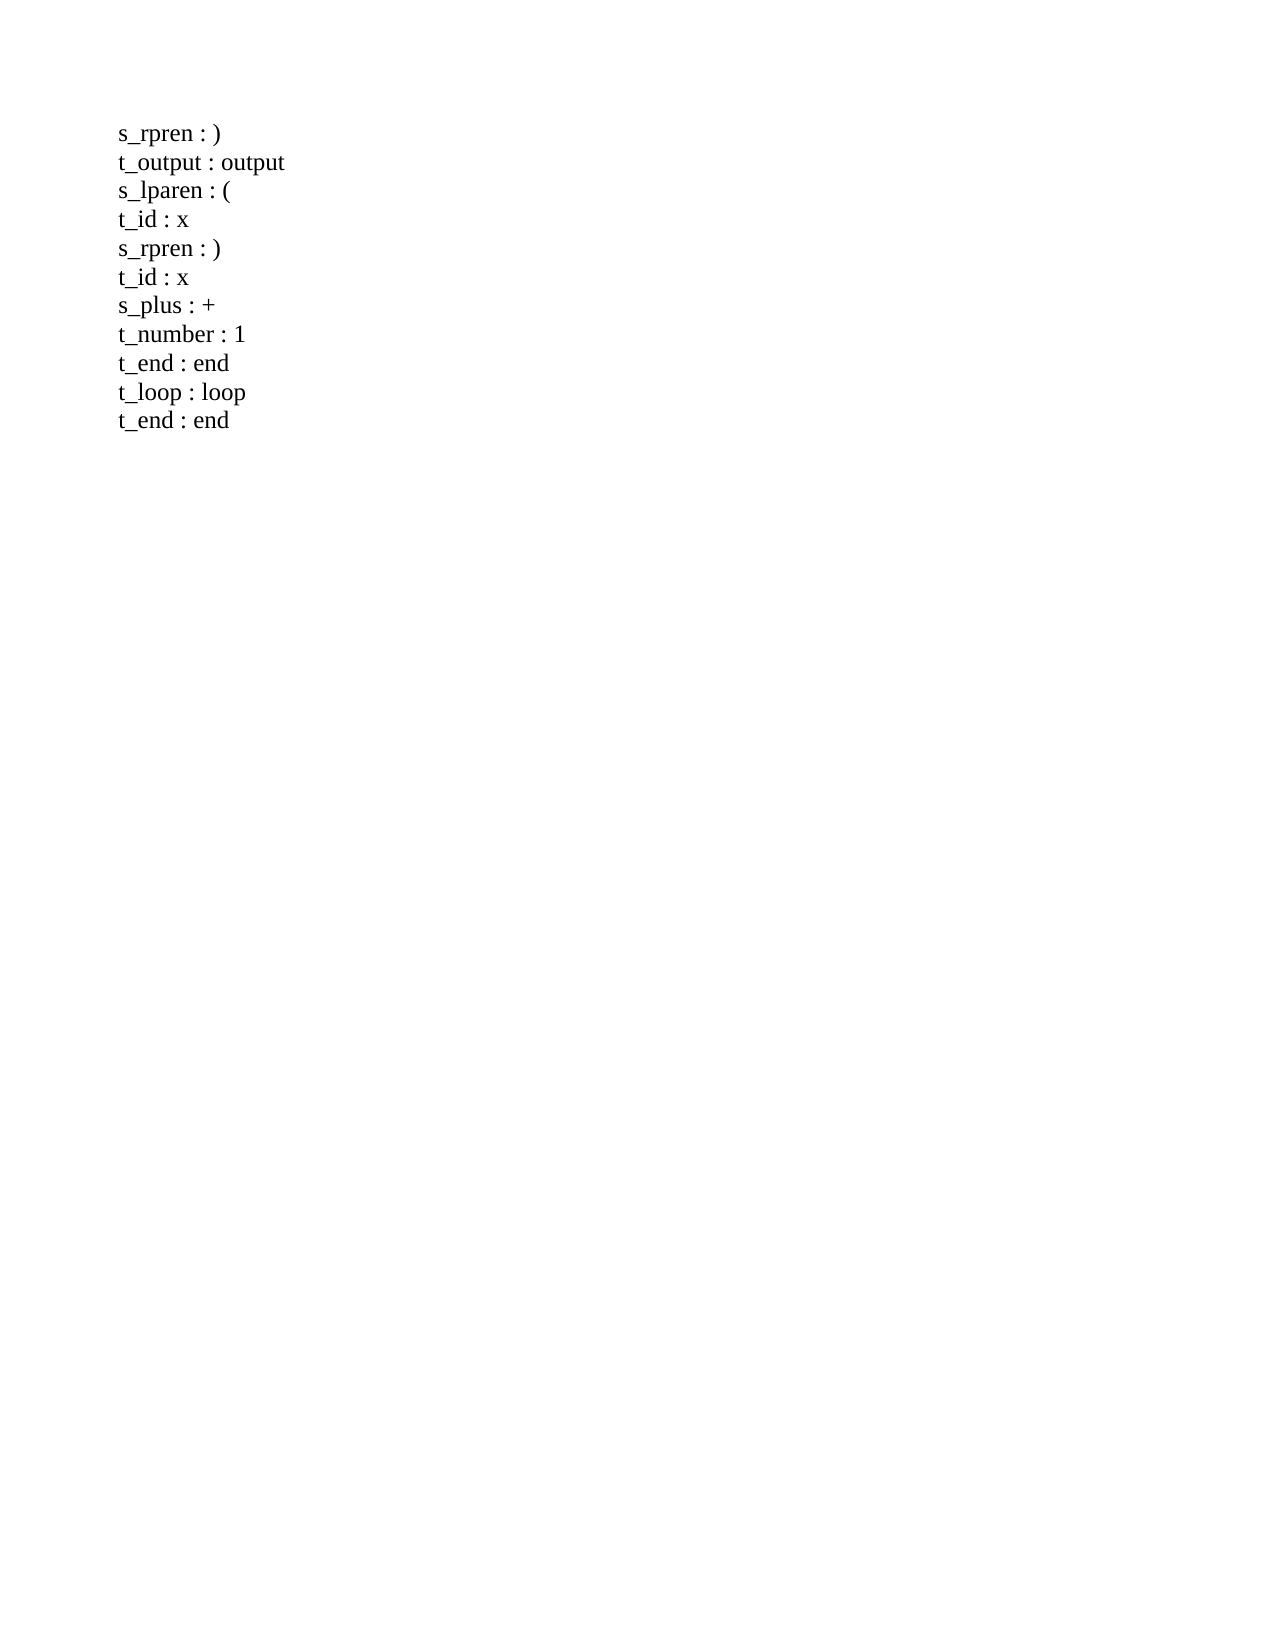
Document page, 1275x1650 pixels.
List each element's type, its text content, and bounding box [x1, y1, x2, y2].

text s_rpren : ) t_id : x [118, 233, 1157, 291]
text t_loop : loop [118, 377, 1157, 406]
text t_output : output [118, 147, 1157, 176]
text t_end : end [118, 406, 1157, 434]
text t_end : end [118, 348, 1157, 377]
text s_rpren : ) [118, 118, 1157, 147]
text s_lparen : ( [118, 176, 1157, 204]
text s_plus : + [118, 291, 1157, 319]
text t_number : 1 [118, 319, 1157, 348]
text t_id : x [118, 204, 1157, 233]
